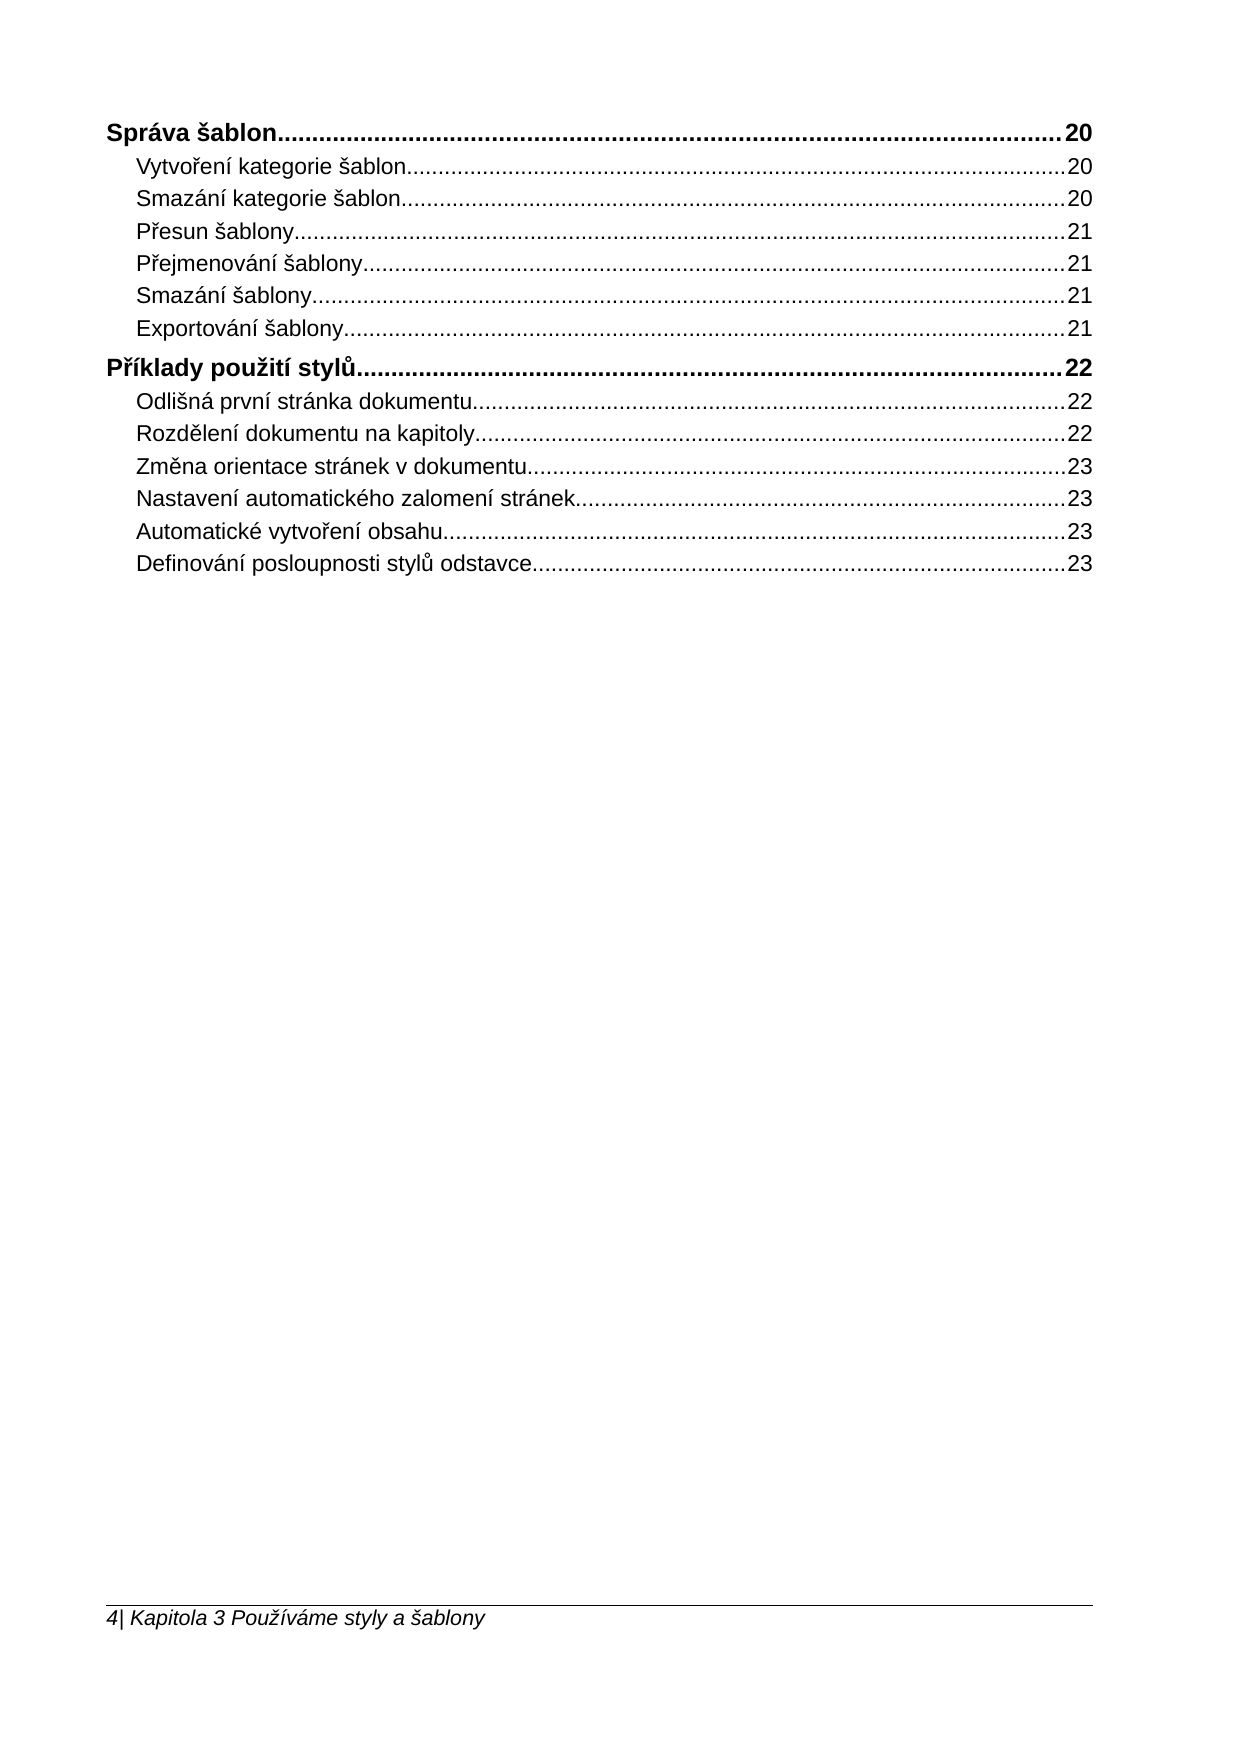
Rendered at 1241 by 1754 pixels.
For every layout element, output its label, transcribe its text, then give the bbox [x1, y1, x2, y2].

text Automatické vytvoření obsahu 23 [136, 518, 1093, 544]
text Rozdělení dokumentu na kapitoly 22 [136, 420, 1093, 447]
text Nastavení automatického zalomení stránek 23 [136, 485, 1093, 512]
text Exportování šablony 21 [136, 315, 1093, 341]
text Odlišná první stránka dokumentu 22 [136, 388, 1093, 414]
text Příklady použití stylů 22 [106, 353, 1093, 382]
text Přejmenování šablony 21 [136, 250, 1093, 276]
text Přesun šablony 21 [136, 218, 1093, 244]
text Definování posloupnosti stylů odstavce 23 [136, 550, 1093, 576]
text Správa šablon 20 [106, 118, 1093, 147]
text Smazání kategorie šablon 20 [136, 185, 1093, 212]
text Změna orientace stránek v dokumentu 23 [136, 453, 1093, 479]
text Smazání šablony 21 [136, 282, 1093, 309]
text Vytvoření kategorie šablon 20 [136, 153, 1093, 179]
